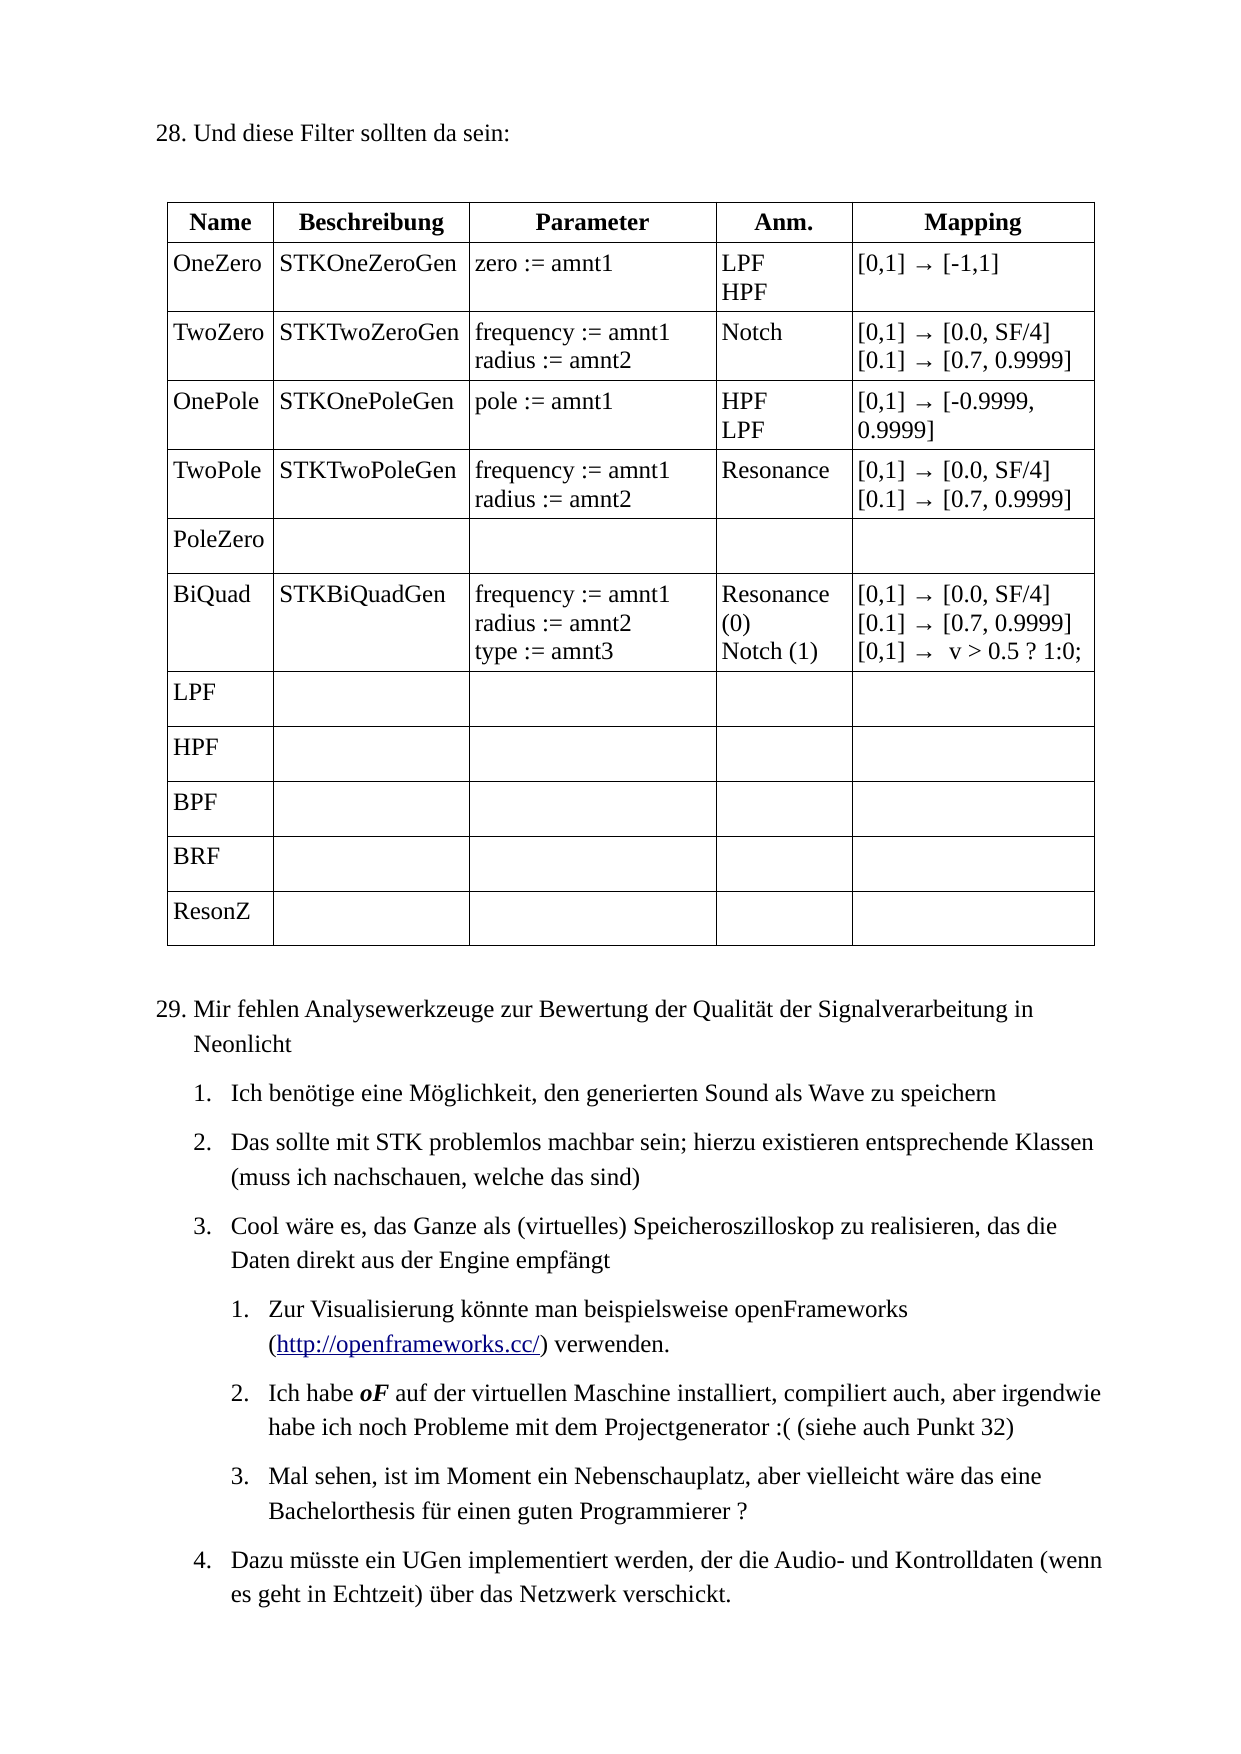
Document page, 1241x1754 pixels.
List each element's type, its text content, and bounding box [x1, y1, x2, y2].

table_cell TwoZero [168, 312, 273, 380]
table_cell [0,1] → [0.0, SF/4] [0.1] → [0.7, 0.9999] [853, 450, 1094, 518]
table_cell [853, 892, 1094, 945]
table_cell STKBiQuadGen [274, 574, 469, 671]
list Und diese Filter sollten da sein: [156, 118, 1122, 181]
table_cell [470, 892, 716, 945]
table_cell [470, 837, 716, 891]
table_cell [717, 837, 852, 891]
table_cell LPF HPF [717, 243, 852, 311]
table_cell HPF [168, 727, 273, 781]
table_cell Resonance [717, 450, 852, 518]
table_cell [274, 782, 469, 836]
table_cell [274, 892, 469, 945]
table_cell [274, 727, 469, 781]
table_cell TwoPole [168, 450, 273, 518]
table_cell Resonance (0) Notch (1) [717, 574, 852, 671]
list Dazu müsste ein UGen implementiert werden, der die Audio- und Kontrolldaten (wenn es geht in Echtzeit) über das Netzwerk verschickt. [193, 1545, 1122, 1608]
table_cell STKOnePoleGen [274, 381, 469, 449]
table_cell [717, 672, 852, 726]
table_cell [470, 782, 716, 836]
table_cell [0,1] → [-1,1] [853, 243, 1094, 311]
table_cell BRF [168, 837, 273, 891]
table_cell [0,1] → [0.0, SF/4] [0.1] → [0.7, 0.9999] [853, 312, 1094, 380]
table_header Parameter [470, 203, 716, 242]
table_cell frequency := amnt1 radius := amnt2 [470, 312, 716, 380]
table_cell ResonZ [168, 892, 273, 945]
list Mir fehlen Analysewerkzeuge zur Bewertung der Qualität der Signalverarbeitung in Neonlicht [156, 994, 1122, 1058]
table_cell [853, 727, 1094, 781]
table_cell [470, 672, 716, 726]
table_cell [717, 892, 852, 945]
table_cell BiQuad [168, 574, 273, 671]
table_cell LPF [168, 672, 273, 726]
table_cell [274, 672, 469, 726]
table_cell [470, 519, 716, 573]
list Zur Visualisierung könnte man beispielsweise openFrameworks (http://openframeworks.cc/) verwenden. [231, 1294, 1122, 1357]
table_cell [717, 782, 852, 836]
table_cell [853, 837, 1094, 891]
table_cell [274, 837, 469, 891]
table_cell pole := amnt1 [470, 381, 716, 449]
table_header Mapping [853, 203, 1094, 242]
table_cell frequency := amnt1 radius := amnt2 [470, 450, 716, 518]
table_cell STKOneZeroGen [274, 243, 469, 311]
table_header Beschreibung [274, 203, 469, 242]
table_cell [717, 519, 852, 573]
table_cell [0,1] → [-0.9999, 0.9999] [853, 381, 1094, 449]
list Mal sehen, ist im Moment ein Nebenschauplatz, aber vielleicht wäre das eine Bachelorthesis für einen guten Programmierer ? [231, 1461, 1122, 1524]
table_cell STKTwoPoleGen [274, 450, 469, 518]
table_cell [853, 672, 1094, 726]
table_cell [470, 727, 716, 781]
table_header Name [168, 203, 273, 242]
table_cell STKTwoZeroGen [274, 312, 469, 380]
table_cell zero := amnt1 [470, 243, 716, 311]
table_cell [0,1] → [0.0, SF/4] [0.1] → [0.7, 0.9999] [0,1] → v > 0.5 ? 1:0; [853, 574, 1094, 671]
table_cell Notch [717, 312, 852, 380]
table_cell [274, 519, 469, 573]
list Ich benötige eine Möglichkeit, den generierten Sound als Wave zu speichern [193, 1078, 1122, 1107]
table_cell [717, 727, 852, 781]
table_cell [853, 519, 1094, 573]
list Ich habe oF auf der virtuellen Maschine installiert, compiliert auch, aber irgendwie habe ich noch Probleme mit dem Projectgenerator :( (siehe auch Punkt 32) [231, 1378, 1122, 1441]
list Cool wäre es, das Ganze als (virtuelles) Speicheroszilloskop zu realisieren, das die Daten direkt aus der Engine empfängt [193, 1211, 1122, 1274]
table_header Anm. [717, 203, 852, 242]
table_cell OneZero [168, 243, 273, 311]
table_cell BPF [168, 782, 273, 836]
list Das sollte mit STK problemlos machbar sein; hierzu existieren entsprechende Klassen (muss ich nachschauen, welche das sind) [193, 1127, 1122, 1190]
table_cell [853, 782, 1094, 836]
table_cell OnePole [168, 381, 273, 449]
table_cell HPF LPF [717, 381, 852, 449]
table_cell PoleZero [168, 519, 273, 573]
table_cell frequency := amnt1 radius := amnt2 type := amnt3 [470, 574, 716, 671]
